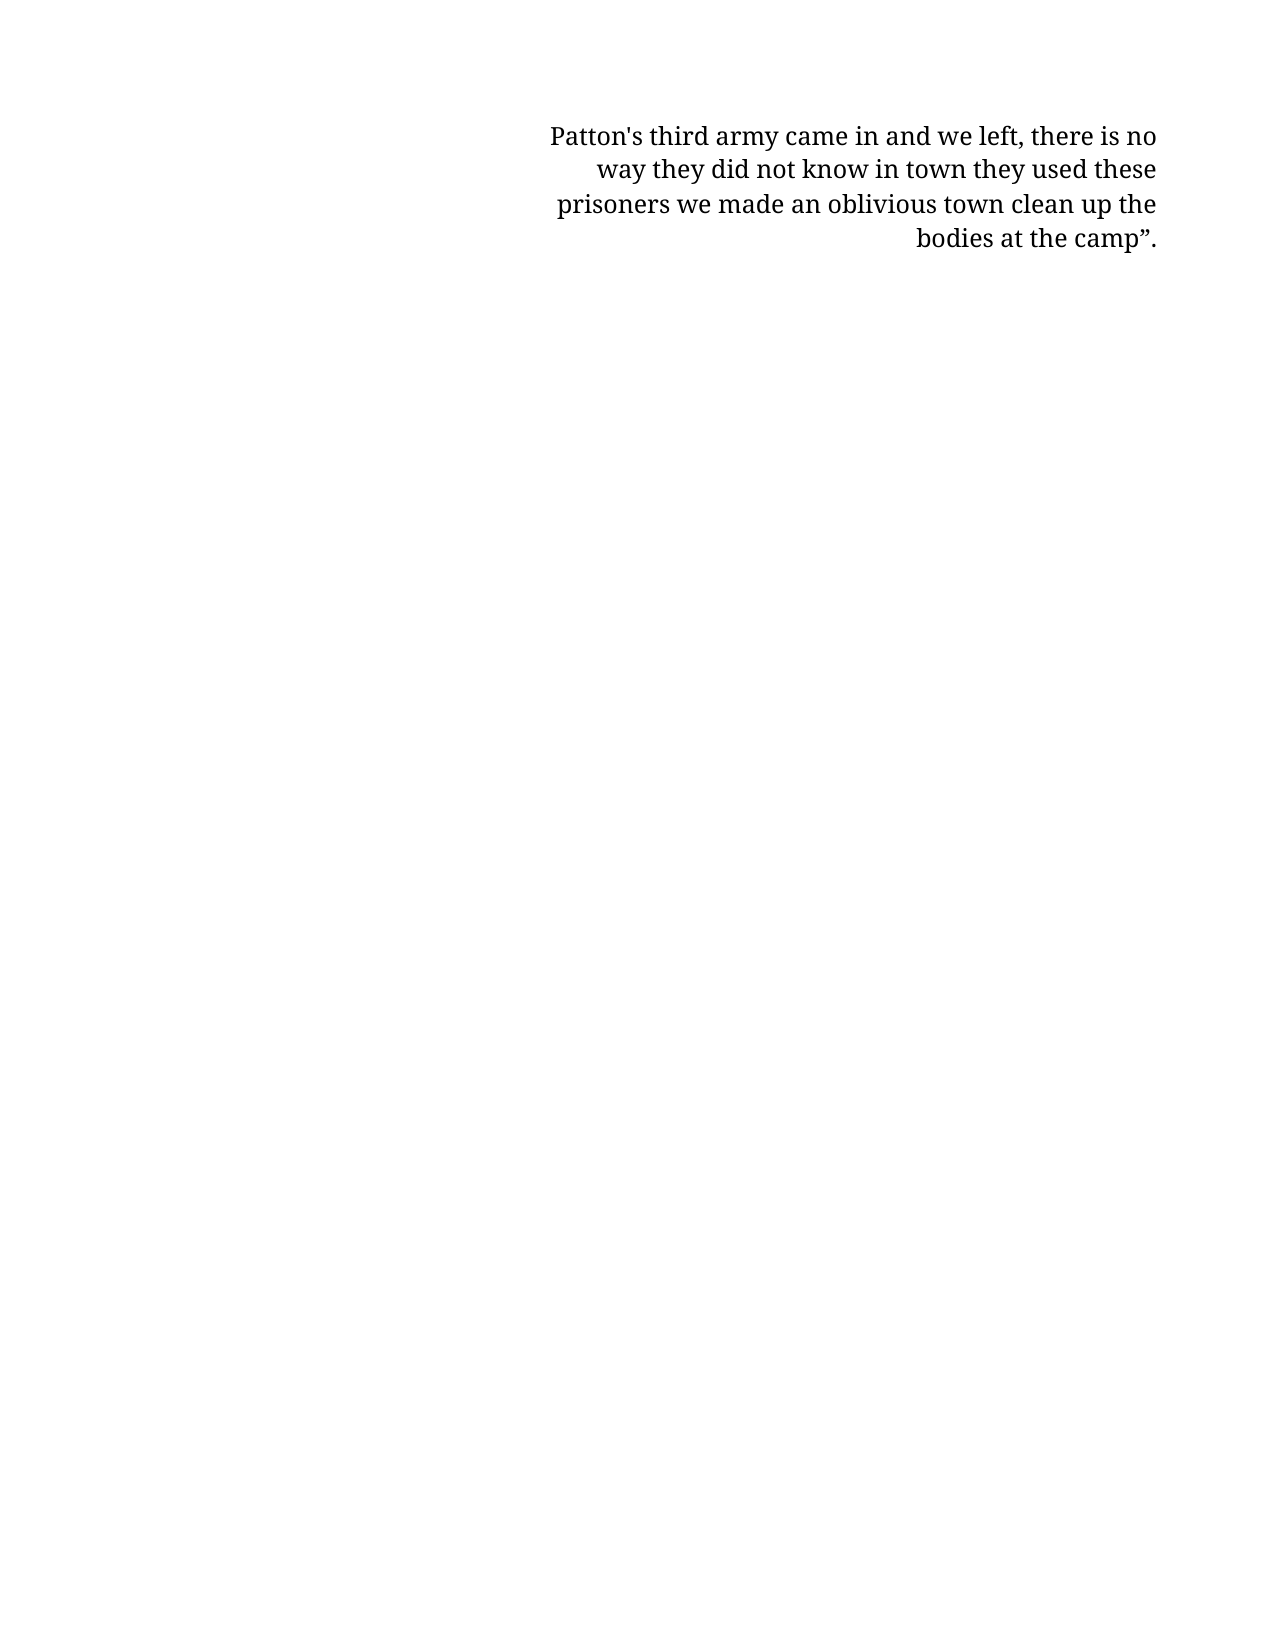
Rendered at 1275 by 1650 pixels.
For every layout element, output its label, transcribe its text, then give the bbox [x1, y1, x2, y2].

text Patton's third army came in and we left, there is no way they did not know in town they used these prisoners we made an oblivious town clean up the bodies at the camp”. [514, 118, 1157, 254]
